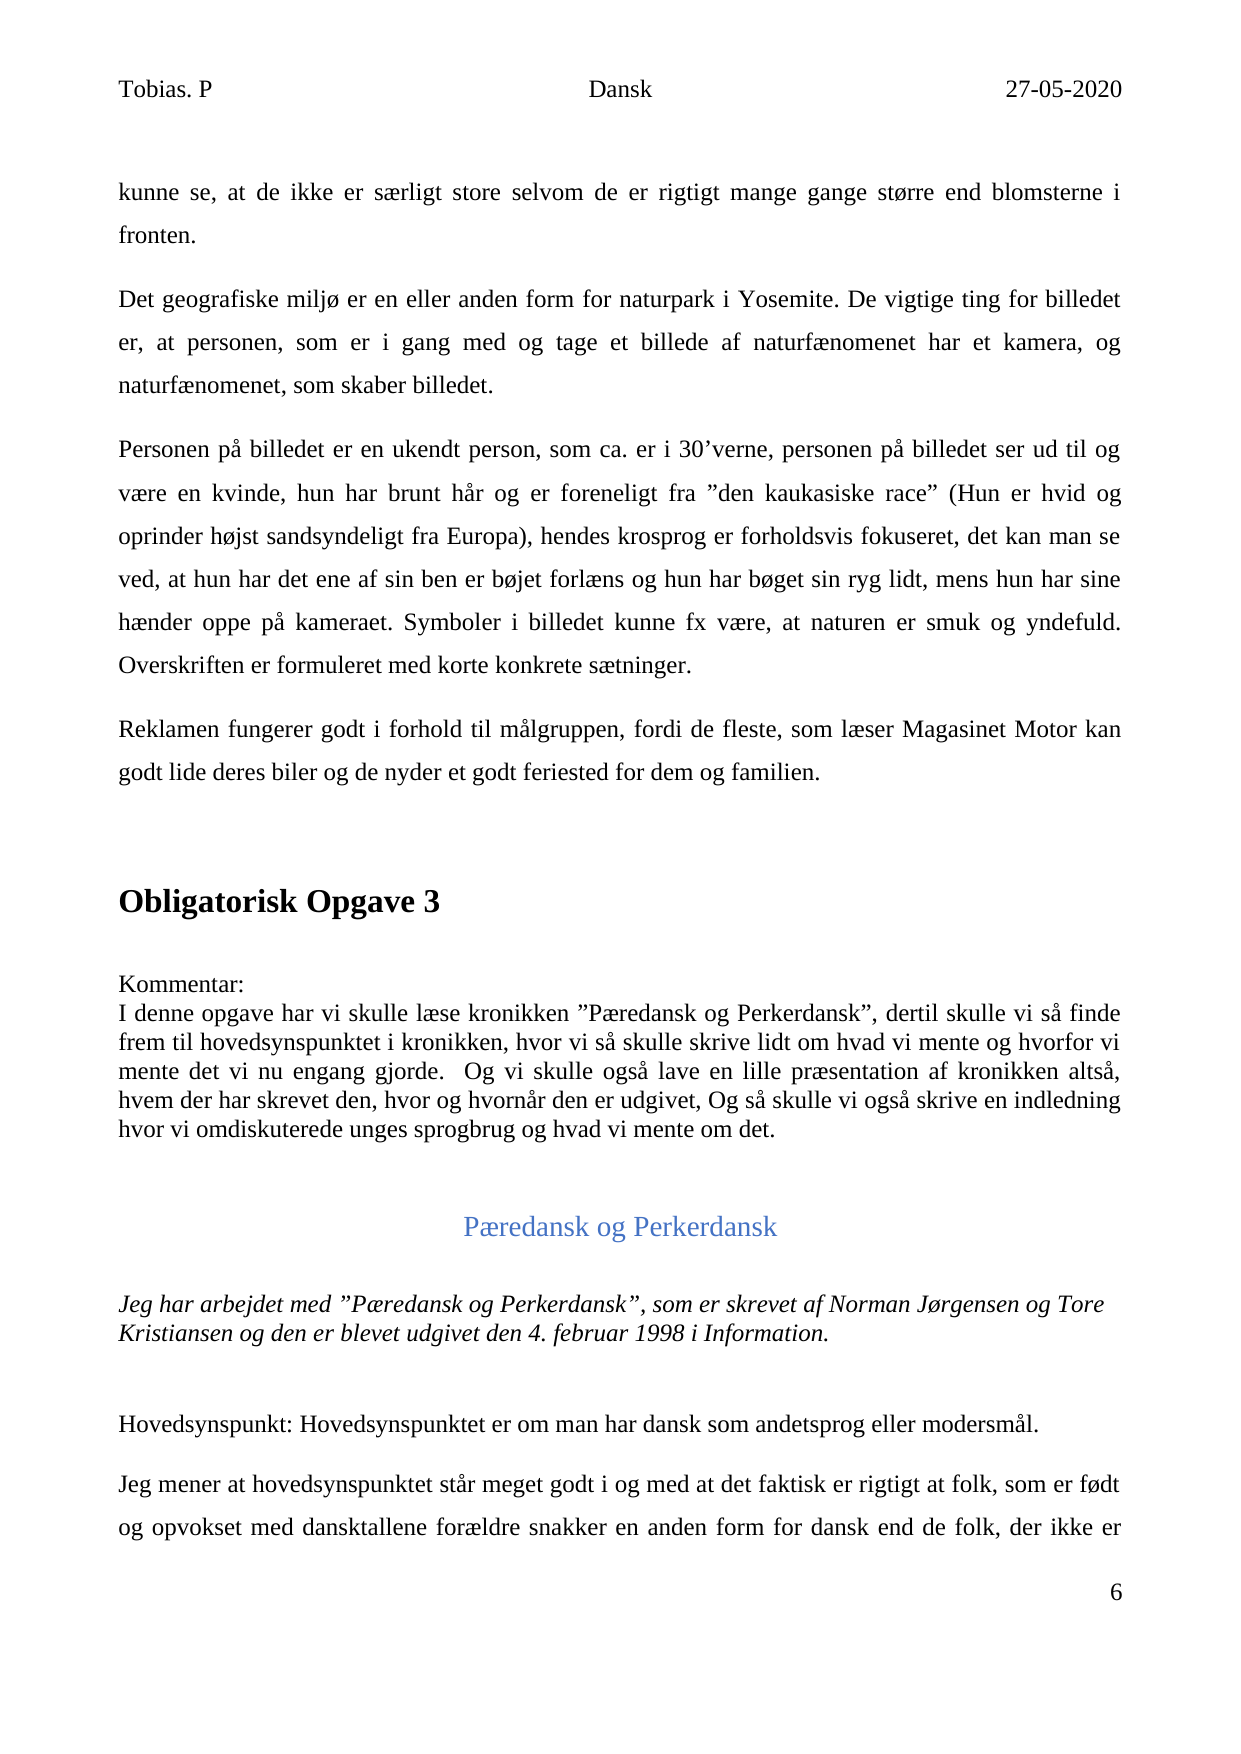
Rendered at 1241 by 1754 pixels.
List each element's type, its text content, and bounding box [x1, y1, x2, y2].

subtitle Pæredansk og Perkerdansk [118, 1209, 1122, 1243]
text kunne se, at de ikke er særligt store selvom de er rigtigt mange gange større end blomsterne i fronten. [118, 177, 1122, 249]
text Reklamen fungerer godt i forhold til målgruppen, fordi de fleste, som læser Magasinet Motor kan godt lide deres biler og de nyder et godt feriested for dem og familien. [118, 714, 1122, 786]
text Jeg mener at hovedsynspunktet står meget godt i og med at det faktisk er rigtigt at folk, som er født og opvokset med dansktallene forældre snakker en anden form for dansk end de folk, der ikke er [118, 1469, 1122, 1541]
subtitle Obligatorisk Opgave 3 [118, 881, 1122, 920]
subtitle Kommentar: [118, 969, 1122, 998]
text Personen på billedet er en ukendt person, som ca. er i 30’verne, personen på billedet ser ud til og være en kvinde, hun har brunt hår og er foreneligt fra ”den kaukasiske race” (Hun er hvid og oprinder højst sandsyndeligt fra Europa), hendes krosprog er forholdsvis fokuseret, det kan man se ved, at hun har det ene af sin ben er bøjet forlæns og hun har bøget sin ryg lidt, mens hun har sine hænder oppe på kameraet. Symboler i billedet kunne fx være, at naturen er smuk og yndefuld. Overskriften er formuleret med korte konkrete sætninger. [118, 434, 1122, 679]
text Hovedsynspunkt: Hovedsynspunktet er om man har dansk som andetsprog eller modersmål. [118, 1409, 1122, 1438]
text Det geografiske miljø er en eller anden form for naturpark i Yosemite. De vigtige ting for billedet er, at personen, som er i gang med og tage et billede af naturfænomenet har et kamera, og naturfænomenet, som skaber billedet. [118, 284, 1122, 399]
text I denne opgave har vi skulle læse kronikken ”Pæredansk og Perkerdansk”, dertil skulle vi så finde frem til hovedsynspunktet i kronikken, hvor vi så skulle skrive lidt om hvad vi mente og hvorfor vi mente det vi nu engang gjorde. Og vi skulle også lave en lille præsentation af kronikken altså, hvem der har skrevet den, hvor og hvornår den er udgivet, Og så skulle vi også skrive en indledning hvor vi omdiskuterede unges sprogbrug og hvad vi mente om det. [118, 998, 1122, 1143]
text Jeg har arbejdet med ”Pæredansk og Perkerdansk”, som er skrevet af Norman Jørgensen og Tore Kristiansen og den er blevet udgivet den 4. februar 1998 i Information. [118, 1289, 1122, 1347]
